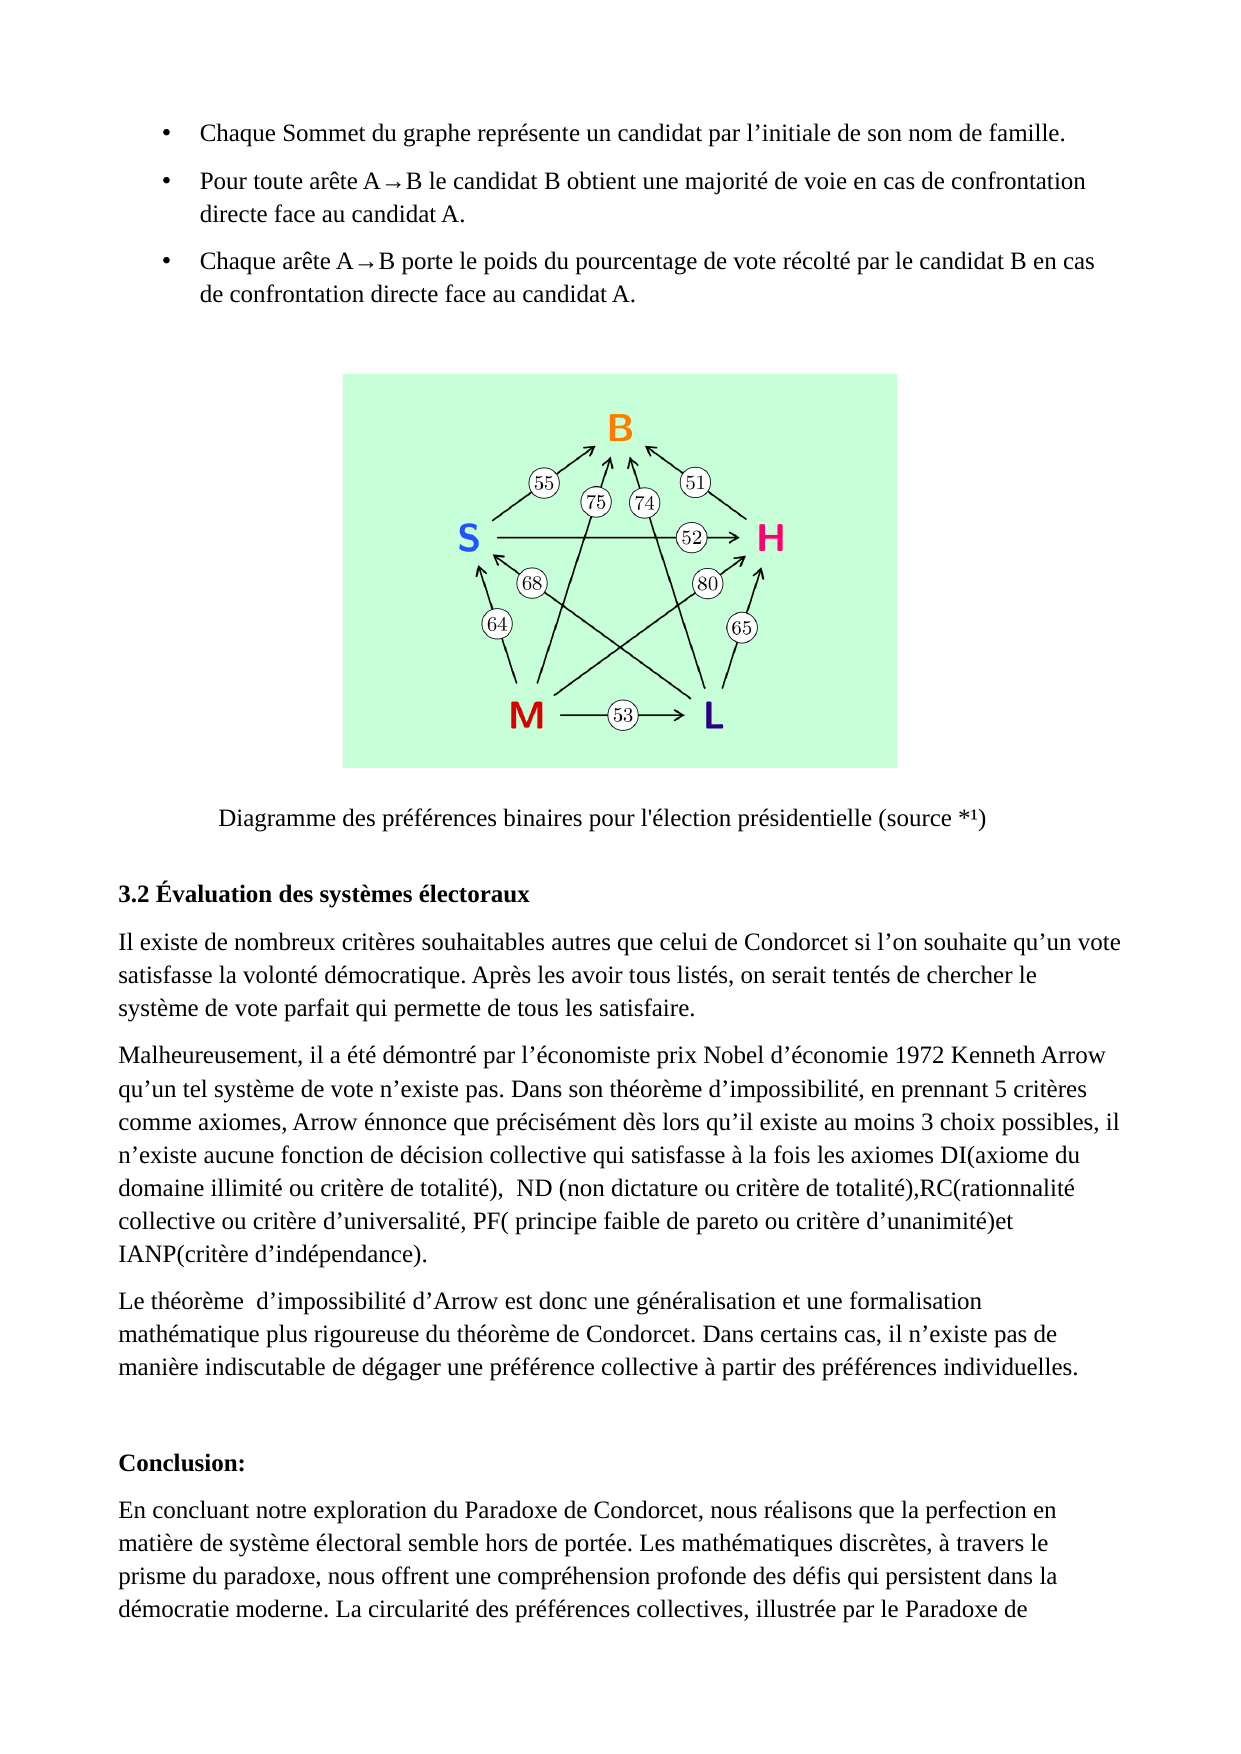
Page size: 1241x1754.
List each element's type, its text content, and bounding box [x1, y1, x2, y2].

list Chaque Sommet du graphe représente un candidat par l’initiale de son nom de famille. [162, 118, 1122, 147]
text Diagramme des préférences binaires pour l'élection présidentielle (source *¹) [118, 803, 1122, 832]
list Chaque arête A→B porte le poids du pourcentage de vote récolté par le candidat B en cas de confrontation directe face au candidat A. [162, 246, 1122, 308]
text Il existe de nombreux critères souhaitables autres que celui de Condorcet si l’on souhaite qu’un vote satisfasse la volonté démocratique. Après les avoir tous listés, on serait tentés de chercher le système de vote parfait qui permette de tous les satisfaire. [118, 927, 1122, 1022]
text Le théorème d’impossibilité d’Arrow est donc une généralisation et une formalisation mathématique plus rigoureuse du théorème de Condorcet. Dans certains cas, il n’existe pas de manière indiscutable de dégager une préférence collective à partir des préférences individuelles. [118, 1286, 1122, 1381]
text Conclusion: [118, 1448, 1122, 1476]
picture [342, 374, 898, 768]
list Pour toute arête A→B le candidat B obtient une majorité de voie en cas de confrontation directe face au candidat A. [162, 166, 1122, 227]
text Malheureusement, il a été démontré par l’économiste prix Nobel d’économie 1972 Kenneth Arrow qu’un tel système de vote n’existe pas. Dans son théorème d’impossibilité, en prennant 5 critères comme axiomes, Arrow énnonce que précisément dès lors qu’il existe au moins 3 choix possibles, il n’existe aucune fonction de décision collective qui satisfasse à la fois les axiomes DI(axiome du domaine illimité ou critère de totalité), ND (non dictature ou critère de totalité),RC(rationnalité collective ou critère d’universalité, PF( principe faible de pareto ou critère d’unanimité)et IANP(critère d’indépendance). [118, 1041, 1122, 1267]
text En concluant notre exploration du Paradoxe de Condorcet, nous réalisons que la perfection en matière de système électoral semble hors de portée. Les mathématiques discrètes, à travers le prisme du paradoxe, nous offrent une compréhension profonde des défis qui persistent dans la démocratie moderne. La circularité des préférences collectives, illustrée par le Paradoxe de [118, 1495, 1122, 1623]
text 3.2 Évaluation des systèmes électoraux [118, 879, 1122, 908]
